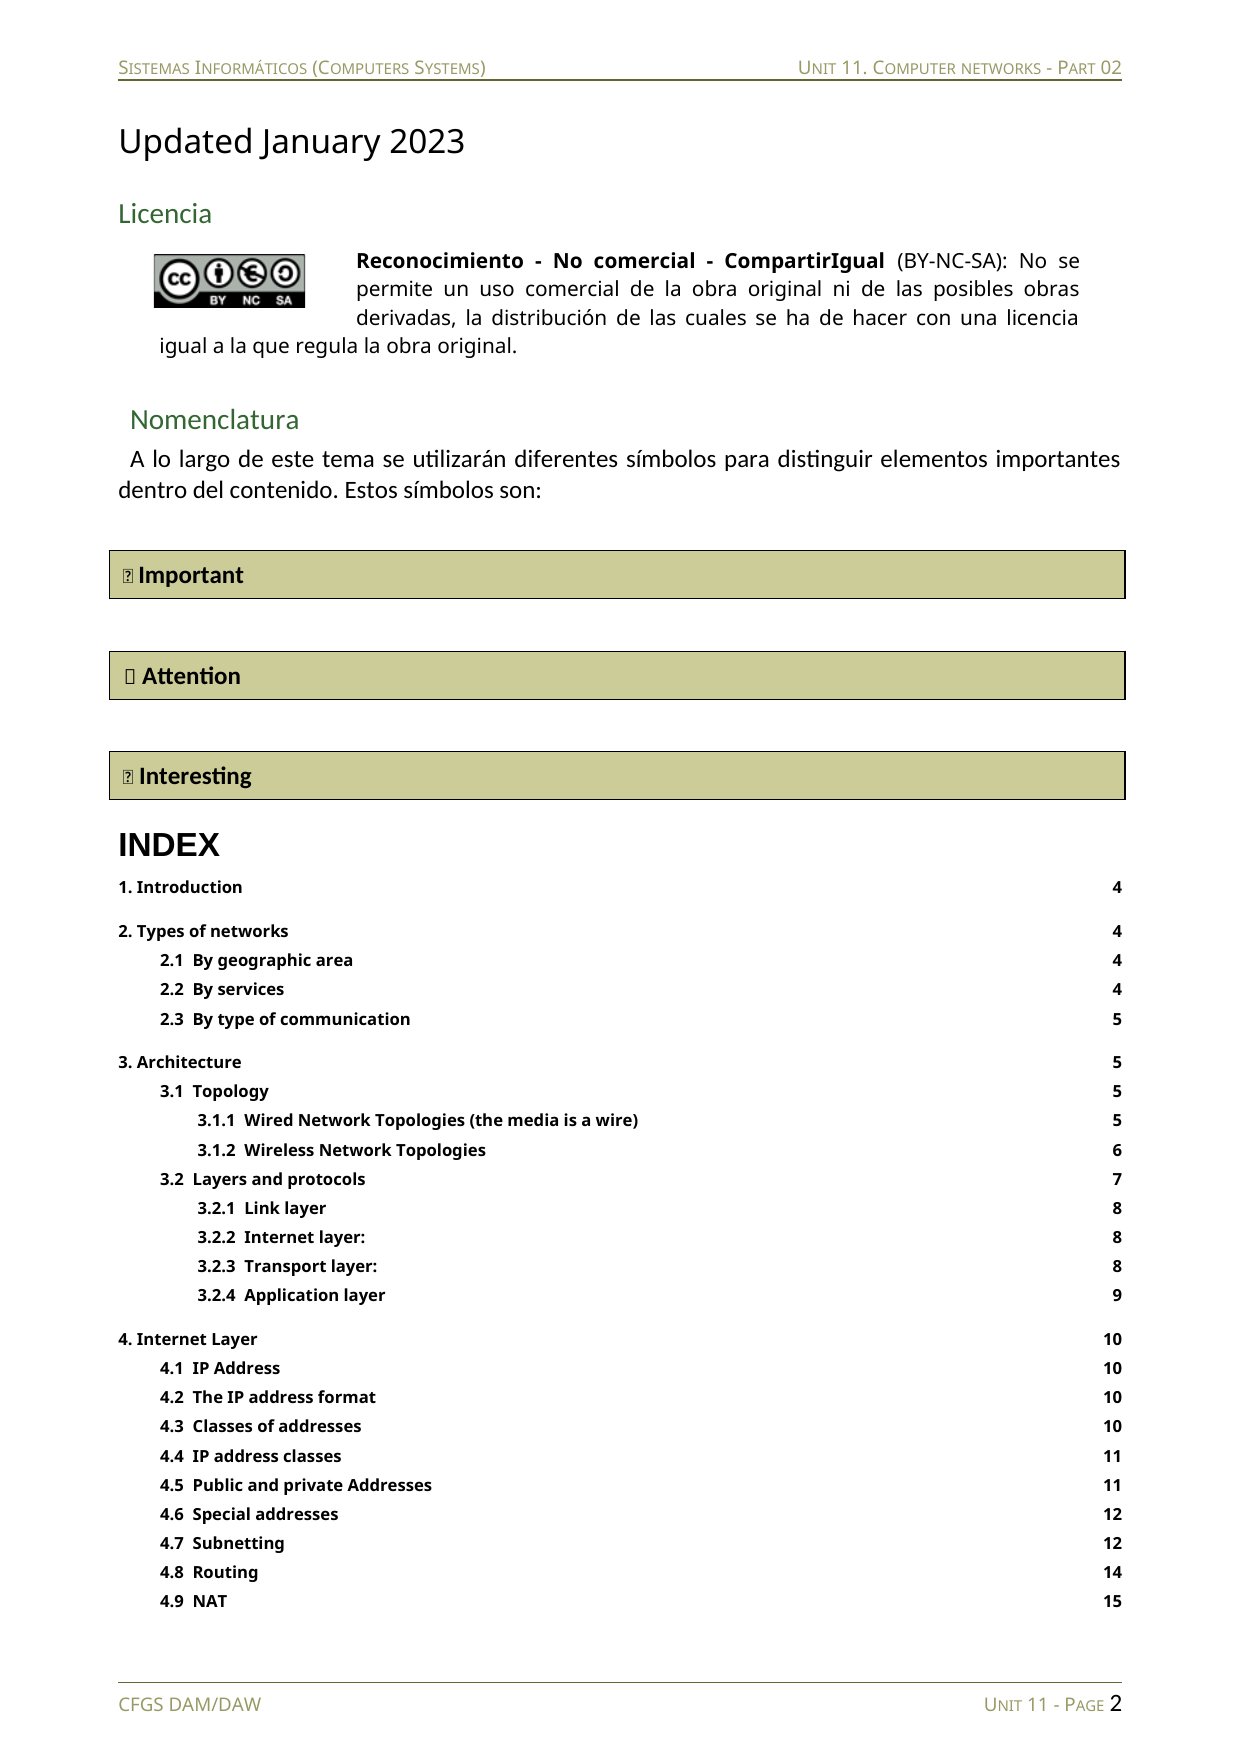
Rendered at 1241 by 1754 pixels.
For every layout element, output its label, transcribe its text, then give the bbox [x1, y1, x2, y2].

text A lo largo de este tema se utilizarán diferentes símbolos para distinguir elementos importantes dentro del contenido. Estos símbolos son: [118, 443, 1122, 504]
text 4.4 IP address classes 11 [156, 1444, 1122, 1467]
text 3.1.1 Wired Network Topologies (the media is a wire) 5 [193, 1109, 1122, 1132]
text 2. Types of networks 4 [118, 920, 1122, 942]
picture [153, 254, 306, 308]
text 2.3 By type of communication 5 [156, 1007, 1122, 1030]
text ❕ Attention [110, 652, 1124, 699]
text 2.1 By geographic area 4 [156, 949, 1122, 972]
text Licencia [118, 196, 1122, 231]
text 3.2.4 Application layer 9 [193, 1284, 1122, 1307]
text 4.3 Classes of addresses 10 [156, 1415, 1122, 1438]
text 3. Architecture 5 [118, 1051, 1122, 1073]
text 3.2.1 Link layer 8 [193, 1197, 1122, 1219]
text 3.2.3 Transport layer: 8 [193, 1255, 1122, 1278]
text 2.2 By services 4 [156, 978, 1122, 1001]
text 3.1 Topology 5 [156, 1080, 1122, 1103]
text 1. Introduction 4 [118, 876, 1122, 899]
text Nomenclatura [118, 401, 1122, 437]
text 4.5 Public and private Addresses 11 [156, 1473, 1122, 1496]
text 📖 Important [110, 551, 1124, 598]
text 4.2 The IP address format 10 [156, 1386, 1122, 1409]
text Updated January 2023 [118, 118, 1122, 163]
text 4.9 NAT 15 [156, 1590, 1122, 1613]
text 4.6 Special addresses 12 [156, 1503, 1122, 1525]
text 3.2.2 Internet layer: 8 [193, 1226, 1122, 1248]
text 3.2 Layers and protocols 7 [156, 1167, 1122, 1190]
text 4.8 Routing 14 [156, 1561, 1122, 1584]
text 3.1.2 Wireless Network Topologies 6 [193, 1138, 1122, 1161]
text INDEX [118, 825, 1122, 864]
text 4. Internet Layer 10 [118, 1328, 1122, 1350]
text 💬 Interesting [110, 752, 1124, 799]
text Reconocimiento - No comercial - CompartirIgual (BY-NC-SA): No se permite un uso comercial de la obra original ni de las posibles obras derivadas, la distribución de las cuales se ha de hacer con una licencia igual a la que regula la obra original. [159, 246, 1080, 360]
text 4.1 IP Address 10 [156, 1357, 1122, 1379]
text 4.7 Subnetting 12 [156, 1532, 1122, 1554]
